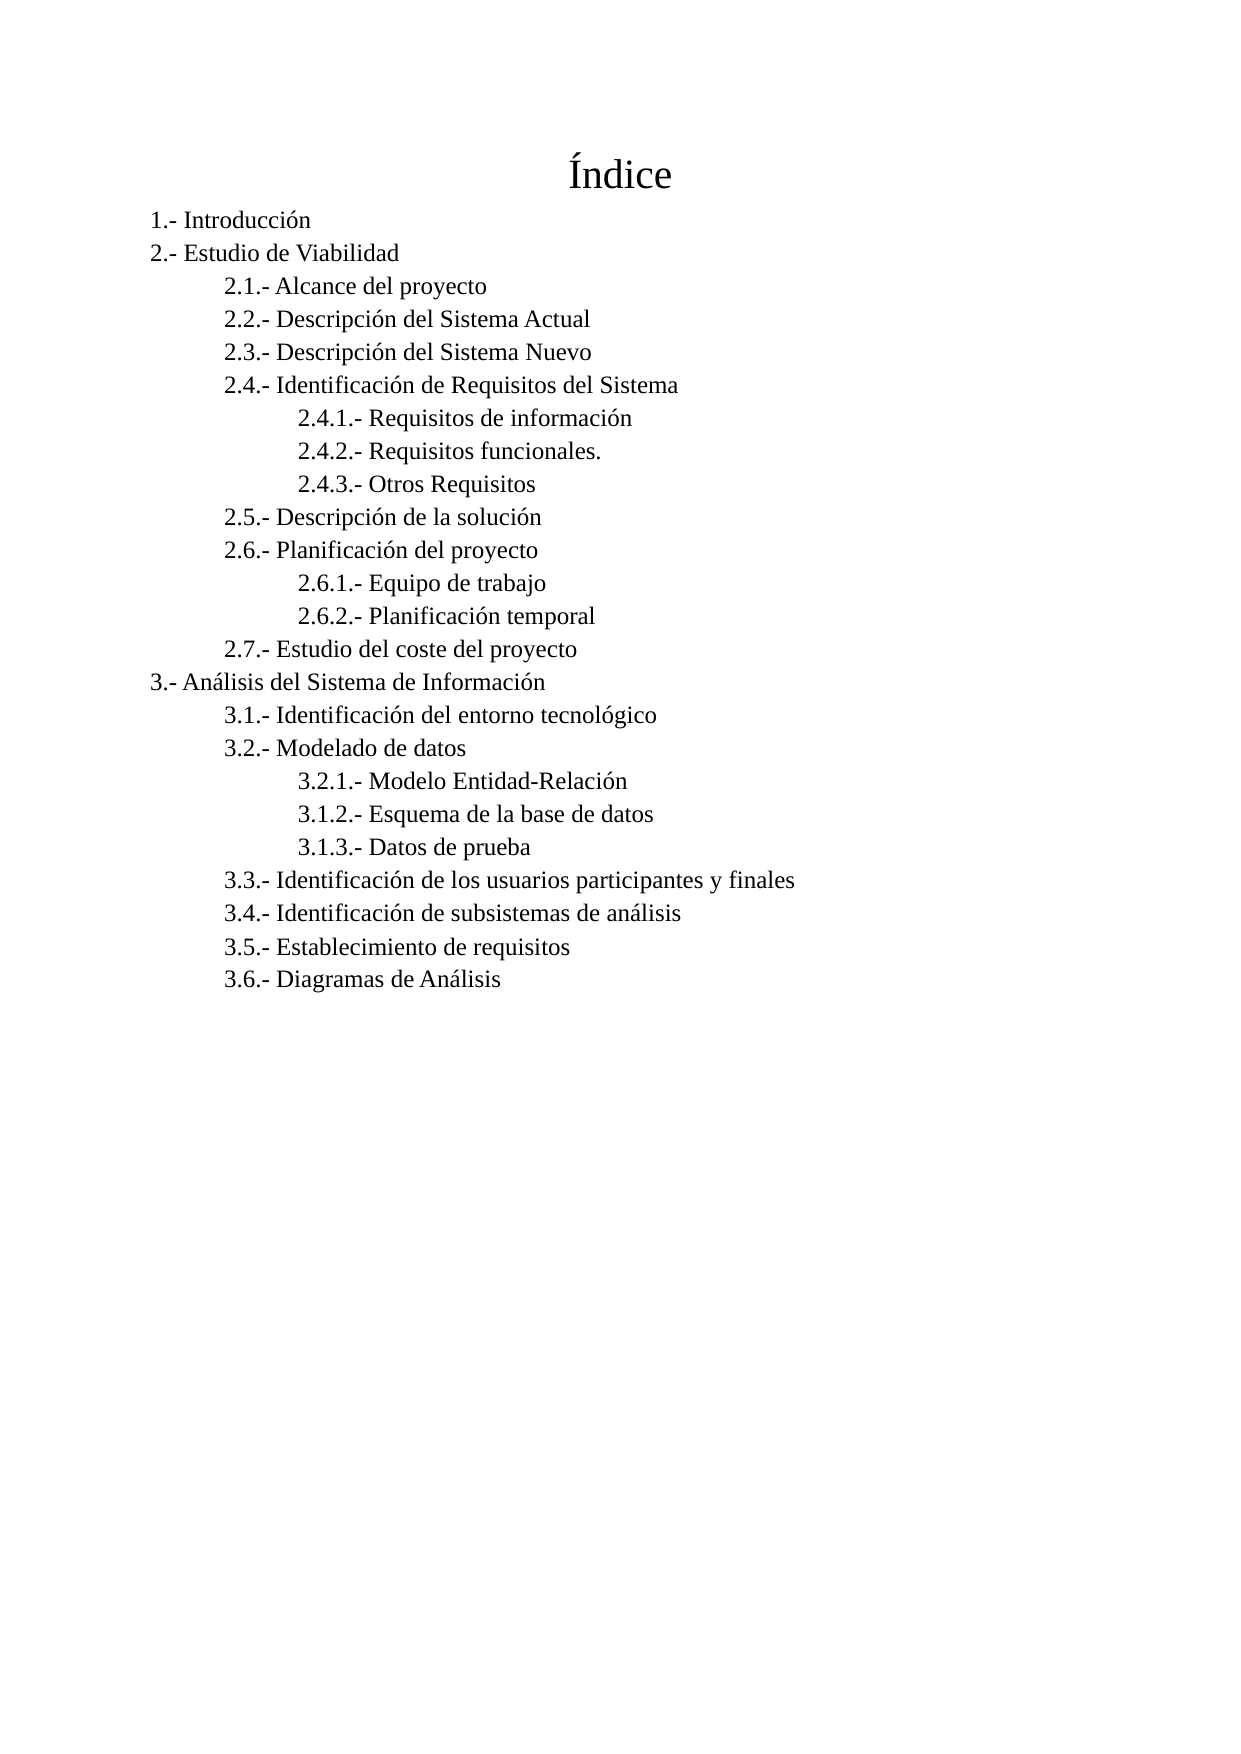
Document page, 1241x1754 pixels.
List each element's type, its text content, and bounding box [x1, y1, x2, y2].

text 2.4.3.- Otros Requisitos [150, 469, 1090, 498]
text 2.3.- Descripción del Sistema Nuevo [150, 337, 1090, 366]
text 3.2.- Modelado de datos [150, 733, 1090, 762]
text 2.4.2.- Requisitos funcionales. [150, 436, 1090, 465]
text 2.4.1.- Requisitos de información [150, 403, 1090, 432]
text 3.1.3.- Datos de prueba [150, 832, 1090, 861]
text Índice [150, 150, 1090, 198]
text 1.- Introducción [150, 205, 1090, 234]
text 3.5.- Establecimiento de requisitos [150, 932, 1090, 960]
text 2.1.- Alcance del proyecto [150, 271, 1090, 300]
text 2.6.1.- Equipo de trabajo [150, 568, 1090, 597]
text 3.- Análisis del Sistema de Información [150, 667, 1090, 696]
text 3.6.- Diagramas de Análisis [150, 964, 1090, 993]
text 3.4.- Identificación de subsistemas de análisis [150, 898, 1090, 927]
text 3.1.2.- Esquema de la base de datos [150, 799, 1090, 828]
text 2.2.- Descripción del Sistema Actual [150, 304, 1090, 333]
text 2.- Estudio de Viabilidad [150, 238, 1090, 267]
text 2.6.2.- Planificación temporal [150, 601, 1090, 630]
text 3.2.1.- Modelo Entidad-Relación [150, 766, 1090, 795]
text 2.6.- Planificación del proyecto [150, 535, 1090, 564]
text 2.7.- Estudio del coste del proyecto [150, 634, 1090, 663]
text 2.5.- Descripción de la solución [150, 502, 1090, 531]
text 2.4.- Identificación de Requisitos del Sistema [150, 370, 1090, 399]
text 3.1.- Identificación del entorno tecnológico [150, 700, 1090, 729]
text 3.3.- Identificación de los usuarios participantes y finales [150, 866, 1090, 894]
